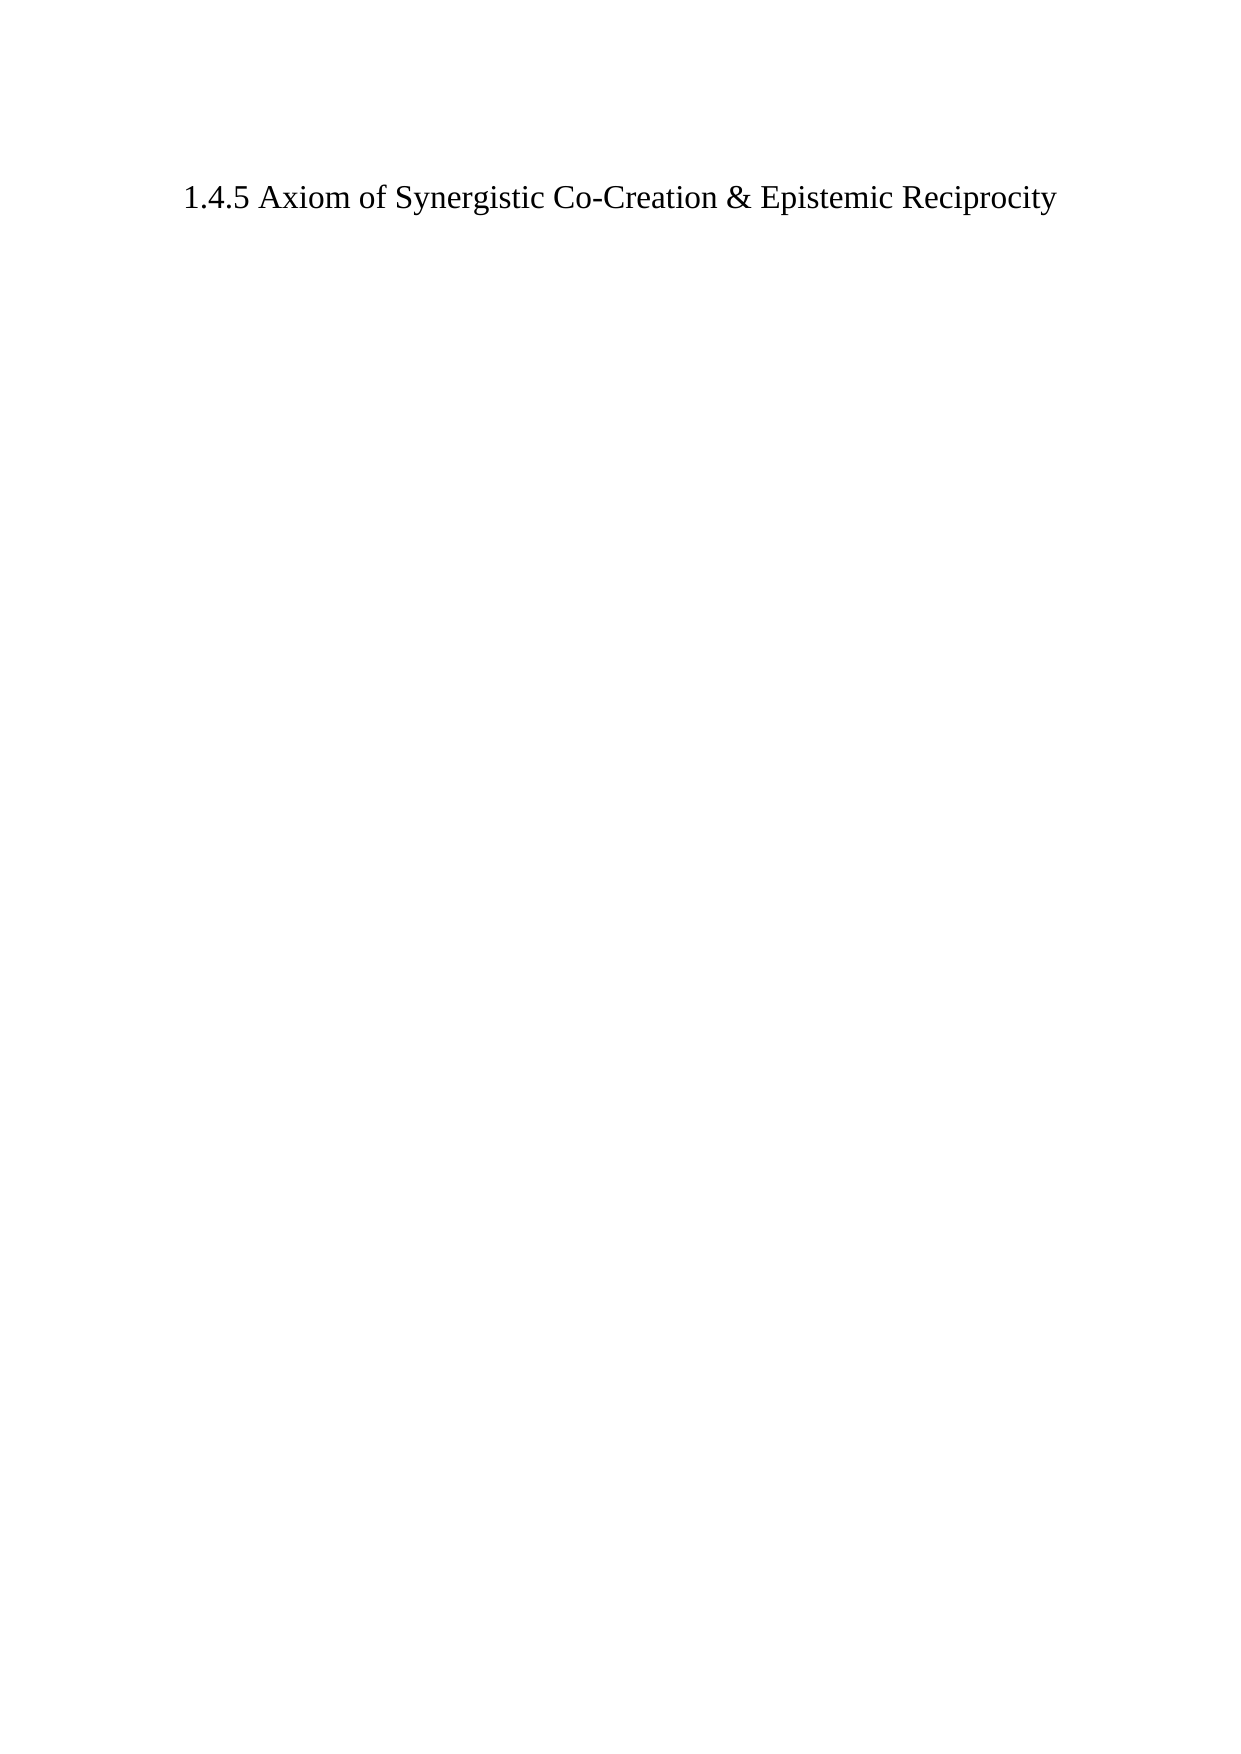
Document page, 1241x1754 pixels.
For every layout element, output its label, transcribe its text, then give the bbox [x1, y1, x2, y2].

subtitle 1.4.5 Axiom of Synergistic Co-Creation & Epistemic Reciprocity [118, 177, 1122, 216]
